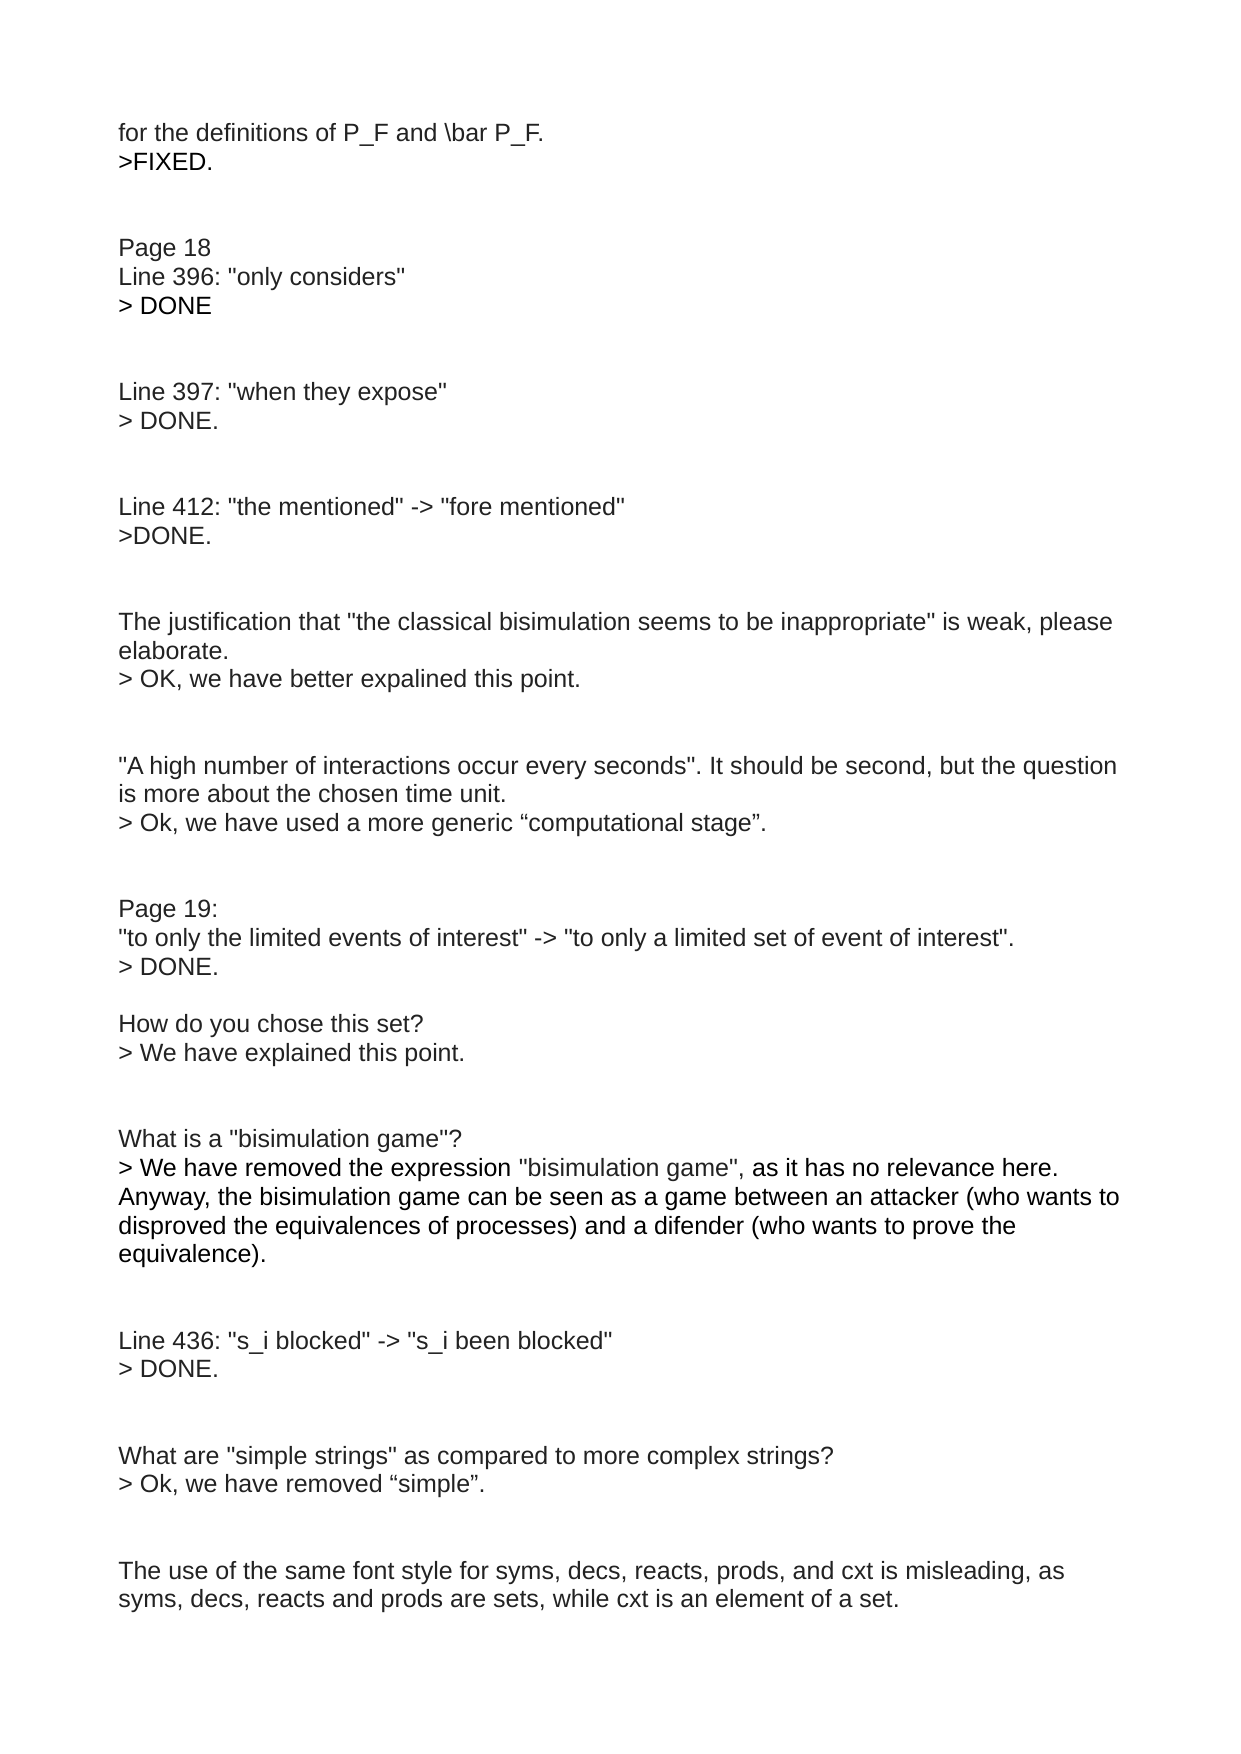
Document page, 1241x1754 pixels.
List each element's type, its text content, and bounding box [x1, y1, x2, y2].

text > Ok, we have used a more generic “computational stage”. [118, 808, 1122, 866]
text Line 436: "s_i blocked" -> "s_i been blocked" [118, 1326, 1122, 1354]
text > Ok, we have removed “simple”. [118, 1469, 1122, 1498]
text Line 397: "when they expose" [118, 377, 1122, 406]
text What are "simple strings" as compared to more complex strings? [118, 1412, 1122, 1469]
text for the definitions of P_F and \bar P_F. >FIXED. [118, 118, 1122, 176]
text >DONE. [118, 521, 1122, 549]
text The justification that "the classical bisimulation seems to be inappropriate" is weak, please elaborate. [118, 578, 1122, 664]
text How do you chose this set? [118, 981, 1122, 1038]
text What is a "bisimulation game"? > We have removed the expression "bisimulation game", as it has no relevance here. [118, 1096, 1122, 1182]
text Page 19: "to only the limited events of interest" -> "to only a limited set of event of interest". [118, 866, 1122, 952]
text The use of the same font style for syms, decs, reacts, prods, and cxt is misleading, as syms, decs, reacts and prods are sets, while cxt is an element of a set. [118, 1527, 1122, 1613]
text Page 18 Line 396: "only considers" > DONE [118, 204, 1122, 319]
text Anyway, the bisimulation game can be seen as a game between an attacker (who wants to disproved the equivalences of processes) and a difender (who wants to prove the equivalence). [118, 1182, 1122, 1268]
text > DONE. [118, 1354, 1122, 1383]
text > OK, we have better expalined this point. [118, 664, 1122, 693]
text > DONE. [118, 406, 1122, 434]
text "A high number of interactions occur every seconds". It should be second, but the question is more about the chosen time unit. [118, 722, 1122, 808]
text > We have explained this point. [118, 1038, 1122, 1067]
text > DONE. [118, 952, 1122, 981]
text Line 412: "the mentioned" -> "fore mentioned" [118, 463, 1122, 521]
